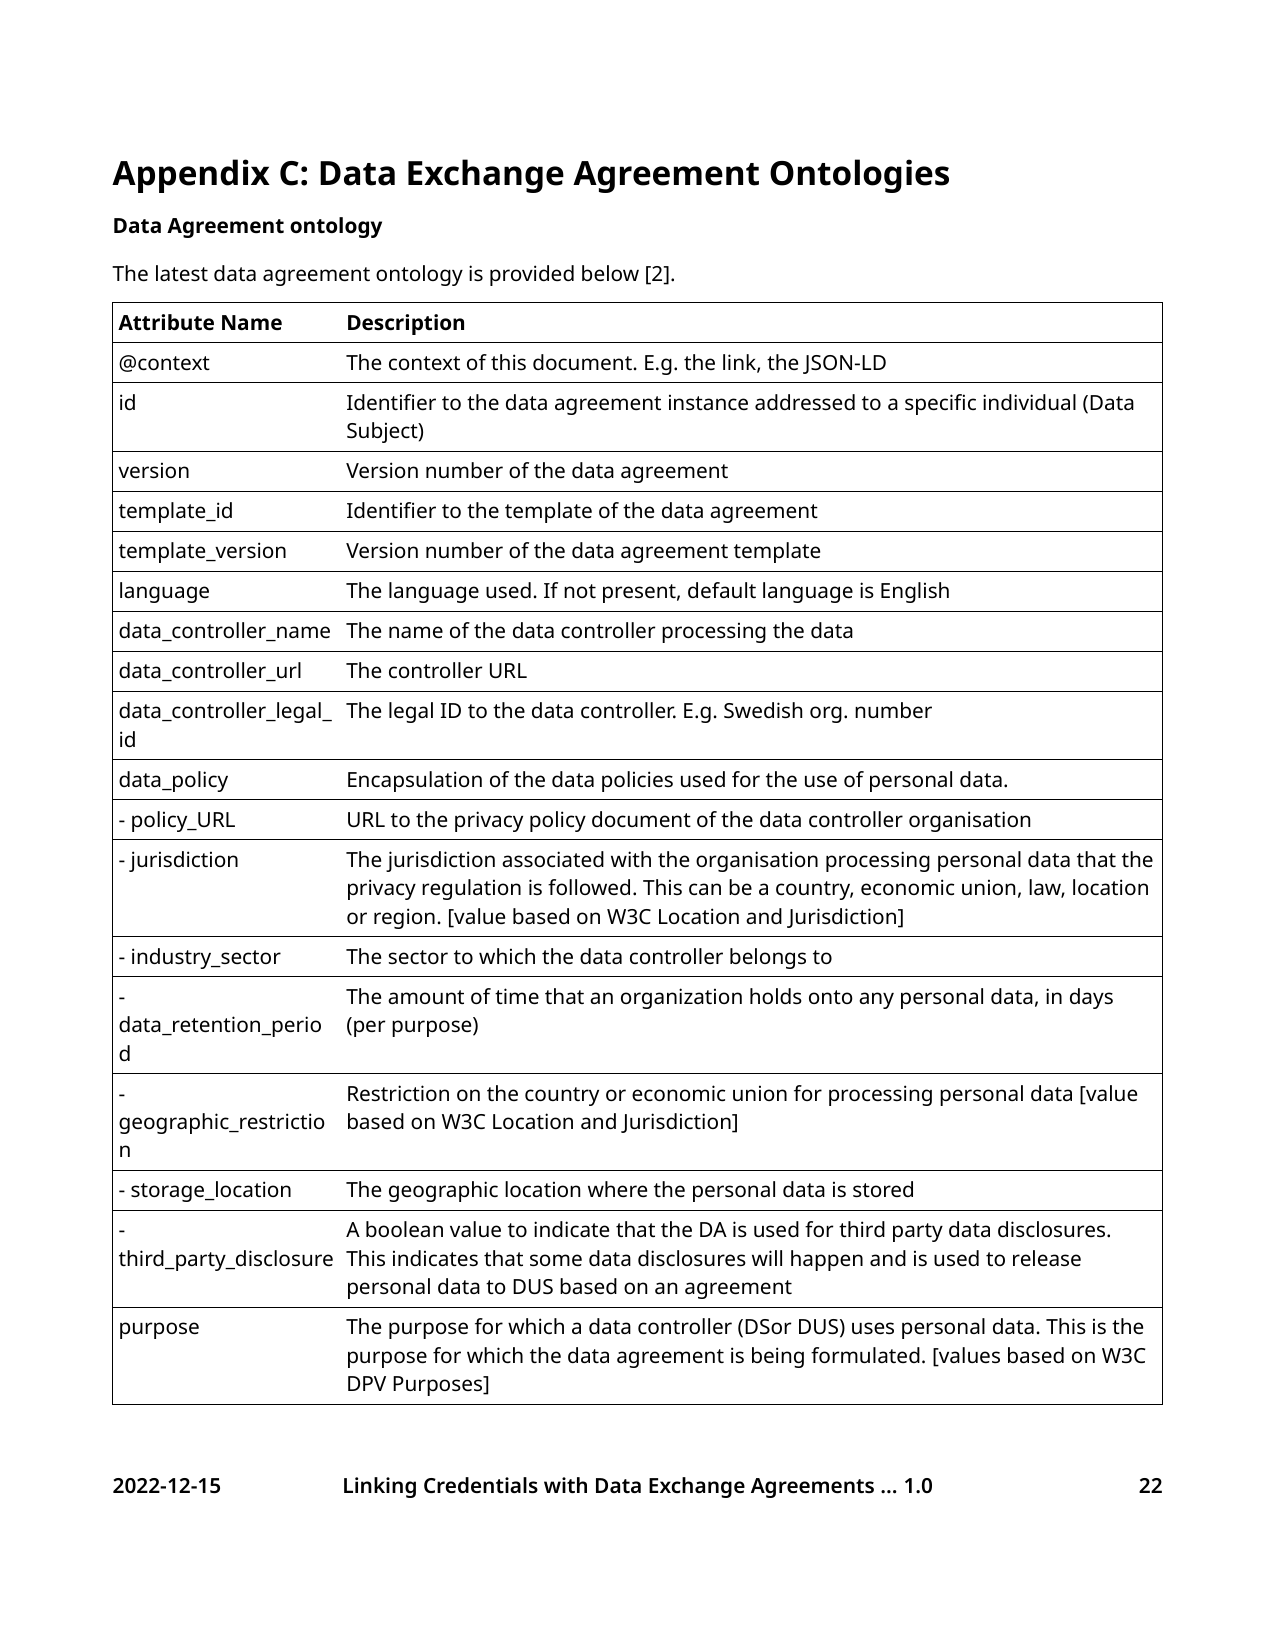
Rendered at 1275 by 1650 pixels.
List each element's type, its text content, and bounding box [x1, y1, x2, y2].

table_cell template_version [113, 532, 340, 571]
table_cell id [113, 383, 340, 451]
table_cell The amount of time that an organization holds onto any personal data, in days (per purpose) [340, 977, 1162, 1073]
table_cell - policy_URL [113, 800, 340, 839]
table_cell language [113, 572, 340, 611]
table_header Description [340, 303, 1162, 342]
table_cell The controller URL [340, 652, 1162, 691]
table_cell - geographic_restriction [113, 1074, 340, 1170]
table_cell - industry_sector [113, 937, 340, 976]
table_cell The purpose for which a data controller (DSor DUS) uses personal data. This is the purpose for which the data agreement is being formulated. [values based on W3C DPV Purposes] [340, 1308, 1162, 1403]
table_cell The context of this document. E.g. the link, the JSON-LD [340, 343, 1162, 382]
table_cell data_policy [113, 760, 340, 799]
table_cell A boolean value to indicate that the DA is used for third party data disclosures. This indicates that some data disclosures will happen and is used to release personal data to DUS based on an agreement [340, 1211, 1162, 1307]
table_header Attribute Name [113, 303, 340, 342]
table_cell template_id [113, 492, 340, 531]
table_cell Encapsulation of the data policies used for the use of personal data. [340, 760, 1162, 799]
table_cell URL to the privacy policy document of the data controller organisation [340, 800, 1162, 839]
table_cell - third_party_disclosure [113, 1211, 340, 1307]
table_cell Version number of the data agreement template [340, 532, 1162, 571]
table_cell The jurisdiction associated with the organisation processing personal data that the privacy regulation is followed. This can be a country, economic union, law, location or region. [value based on W3C Location and Jurisdiction] [340, 840, 1162, 936]
table_cell Identifier to the data agreement instance addressed to a specific individual (Data Subject) [340, 383, 1162, 451]
table_cell The name of the data controller processing the data [340, 612, 1162, 651]
table_cell @context [113, 343, 340, 382]
subtitle Data Agreement ontology [112, 211, 1162, 239]
table_cell - storage_location [113, 1171, 340, 1210]
table_cell - data_retention_period [113, 977, 340, 1073]
table_cell data_controller_name [113, 612, 340, 651]
table_cell The legal ID to the data controller. E.g. Swedish org. number [340, 692, 1162, 759]
table_cell purpose [113, 1308, 340, 1403]
table_cell Version number of the data agreement [340, 452, 1162, 491]
table_cell The language used. If not present, default language is English [340, 572, 1162, 611]
table_cell version [113, 452, 340, 491]
table_cell Restriction on the country or economic union for processing personal data [value based on W3C Location and Jurisdiction] [340, 1074, 1162, 1170]
table_cell data_controller_url [113, 652, 340, 691]
table_cell The sector to which the data controller belongs to [340, 937, 1162, 976]
table_cell The geographic location where the personal data is stored [340, 1171, 1162, 1210]
subtitle Appendix C: Data Exchange Agreement Ontologies [112, 150, 1162, 195]
text The latest data agreement ontology is provided below [2]. [112, 259, 1162, 287]
table_cell - jurisdiction [113, 840, 340, 936]
table_cell data_controller_legal_id [113, 692, 340, 759]
table_cell Identifier to the template of the data agreement [340, 492, 1162, 531]
